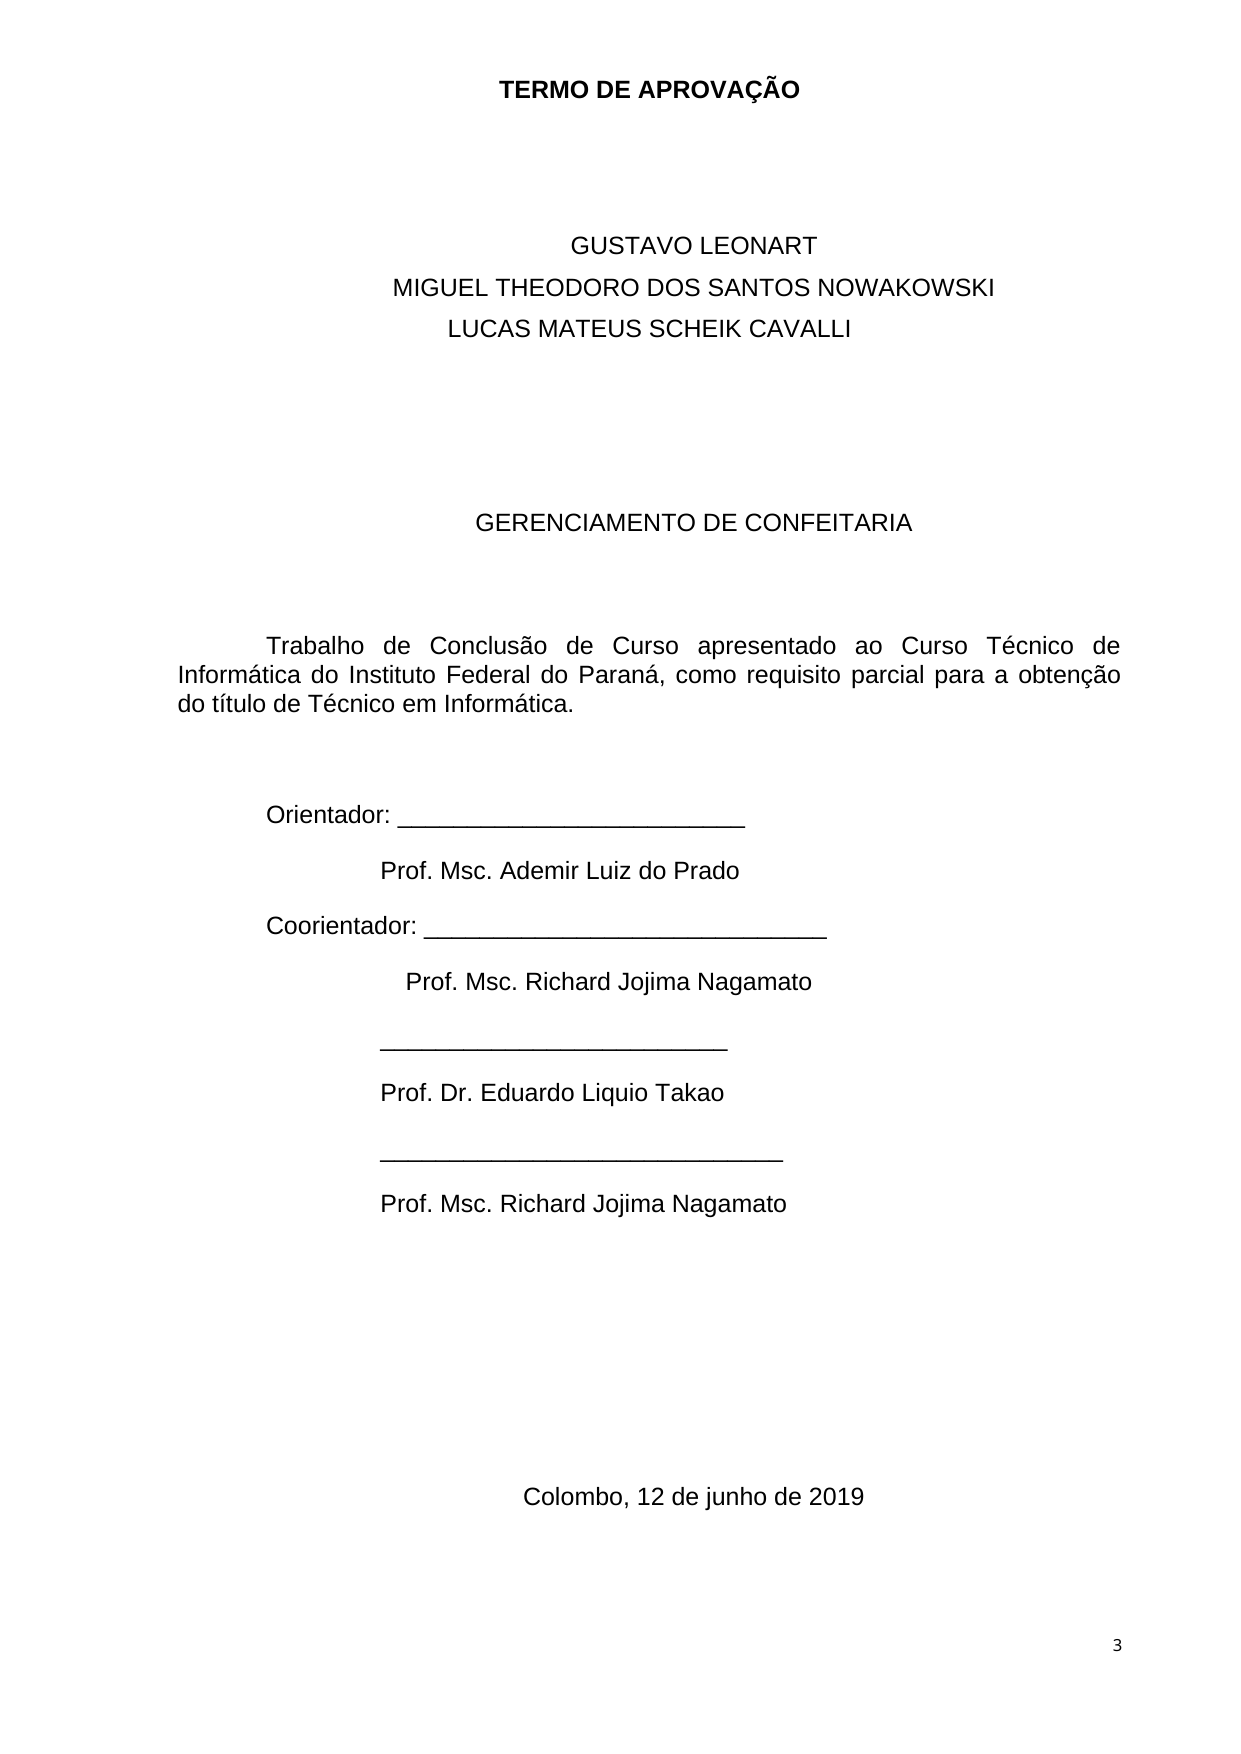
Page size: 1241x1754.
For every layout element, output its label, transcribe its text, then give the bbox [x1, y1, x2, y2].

text GERENCIAMENTO DE CONFEITARIA [177, 507, 1122, 536]
text MIGUEL THEODORO DOS SANTOS NOWAKOWSKI [177, 272, 1122, 301]
text Prof. Dr. Eduardo Liquio Takao [177, 1078, 1122, 1107]
text Colombo, 12 de junho de 2019 [177, 1482, 1122, 1511]
text Prof. Msc. Richard Jojima Nagamato [177, 1189, 1122, 1218]
text LUCAS MATEUS SCHEIK CAVALLI [177, 314, 1122, 342]
text Orientador: _________________________ [177, 800, 1122, 829]
text Prof. Msc. Ademir Luiz do Prado [177, 856, 1122, 884]
text Trabalho de Conclusão de Curso apresentado ao Curso Técnico de Informática do Instituto Federal do Paraná, como requisito parcial para a obtenção do título de Técnico em Informática. [177, 631, 1122, 717]
text _________________________ [177, 1022, 1122, 1051]
text Prof. Msc. Richard Jojima Nagamato [177, 967, 1122, 996]
text _____________________________ [177, 1134, 1122, 1162]
text TERMO DE APROVAÇÃO [177, 75, 1122, 104]
text GUSTAVO LEONART [177, 231, 1122, 260]
text Coorientador: _____________________________ [177, 911, 1122, 940]
